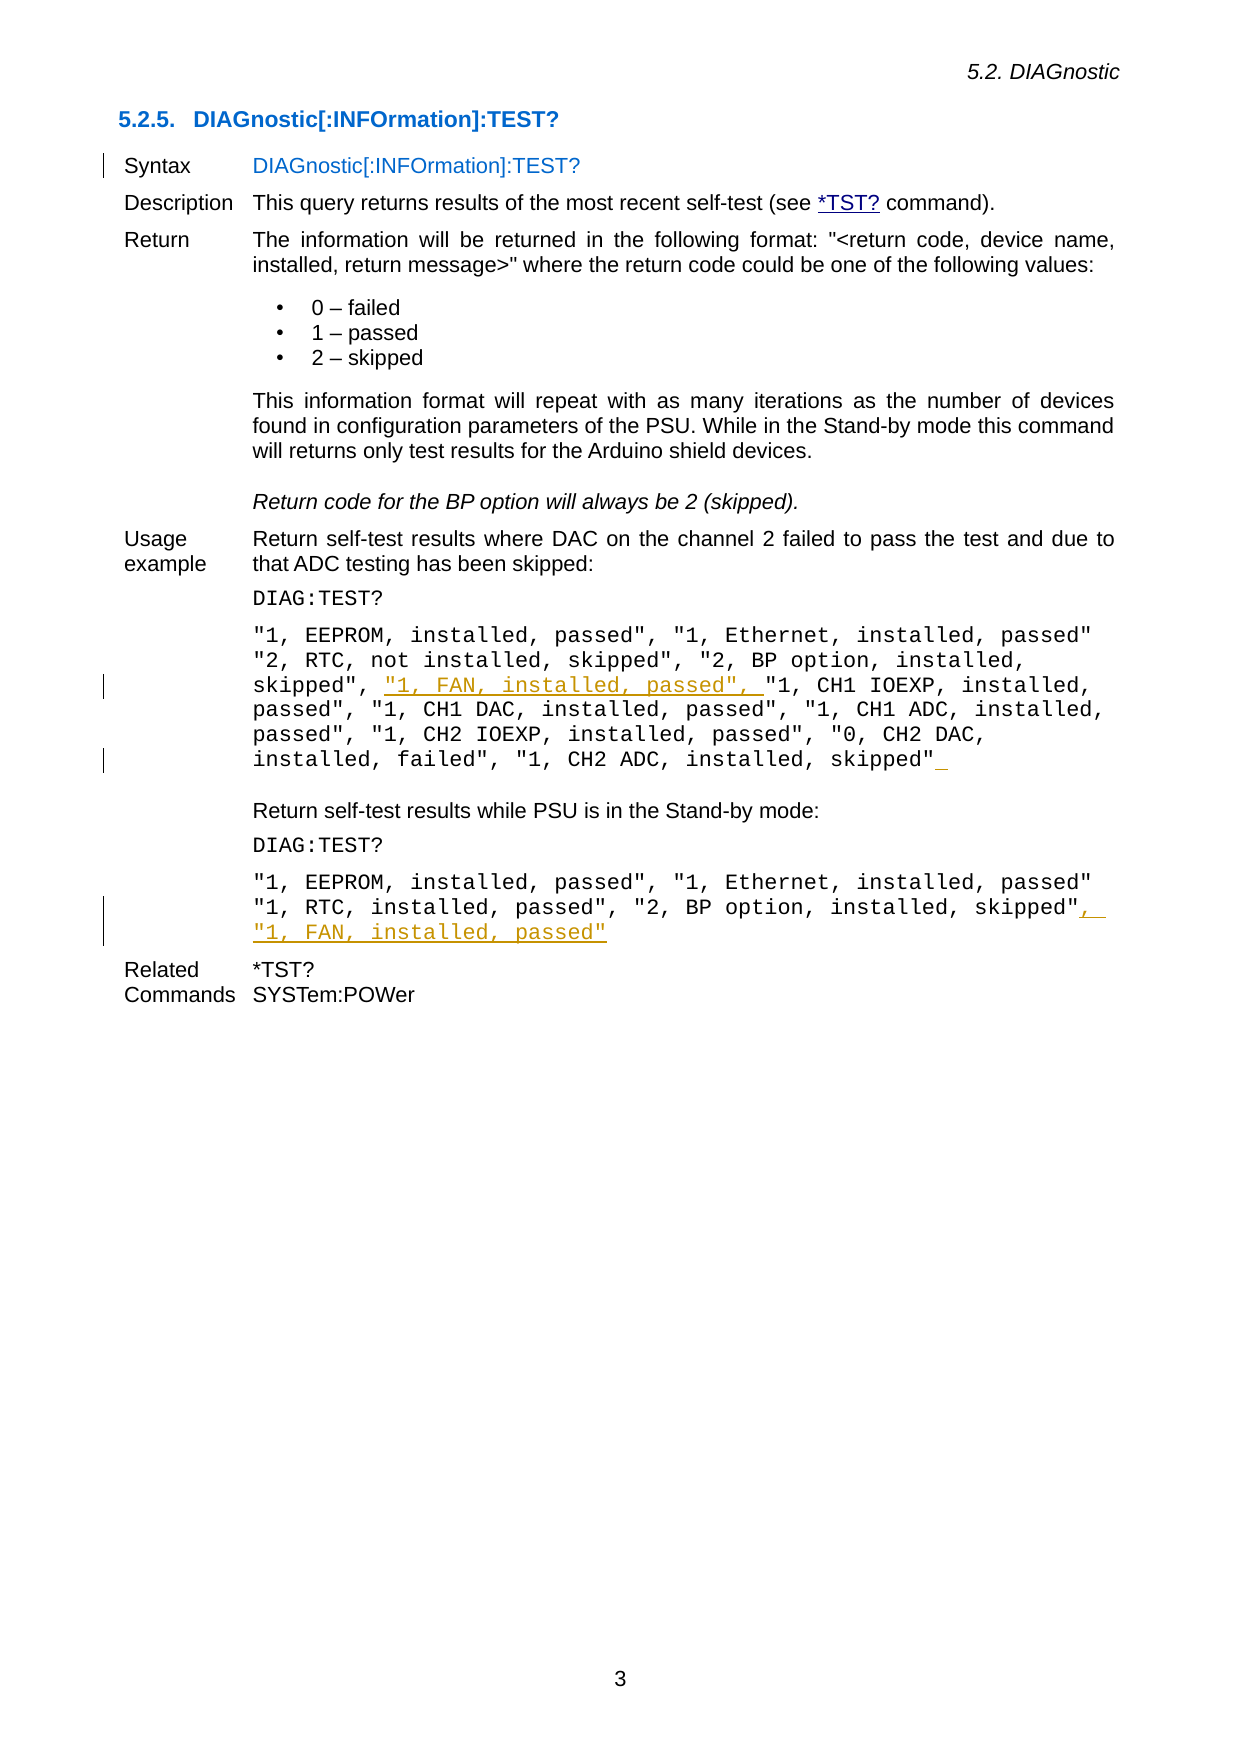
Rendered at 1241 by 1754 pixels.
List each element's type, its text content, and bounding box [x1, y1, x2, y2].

table_cell Related Commands [118, 951, 247, 1013]
table_cell *TST? SYSTem:POWer [247, 951, 1122, 1013]
table_cell This query returns results of the most recent self-test (see *TST? command). [247, 184, 1122, 221]
table_cell Return self-test results where DAC on the channel 2 failed to pass the test and due to that ADC testing has been skipped: DIAG:TEST? "1, EEPROM, installed, passed", "1, Ethernet, installed, passed" "2, RTC, not installed, skipped", "2, BP option, installed, skipped", "1, FAN, installed, passed", "1, CH1 IOEXP, installed, passed", "1, CH1 DAC, installed, passed", "1, CH1 ADC, installed, passed", "1, CH2 IOEXP, installed, passed", "0, CH2 DAC, installed, failed", "1, CH2 ADC, installed, skipped" Return self-test results while PSU is in the Stand-by mode: DIAG:TEST? "1, EEPROM, installed, passed", "1, Ethernet, installed, passed" "1, RTC, installed, passed", "2, BP option, installed, skipped", "1, FAN, installed, passed" [247, 520, 1122, 951]
subtitle DIAGnostic[:INFOrmation]:TEST? [118, 106, 1122, 133]
table_header Syntax [118, 148, 247, 184]
table_cell The information will be returned in the following format: "<return code, device name, installed, return message>" where the return code could be one of the following values: 0 – failed 1 – passed 2 – skipped This information format will repeat with as many iterations as the number of devices found in configuration parameters of the PSU. While in the Stand-by mode this command will returns only test results for the Arduino shield devices. Return code for the BP option will always be 2 (skipped). [247, 221, 1122, 520]
table_cell Description [118, 184, 247, 221]
table_header DIAGnostic[:INFOrmation]:TEST? [247, 148, 1122, 184]
table_cell Usage example [118, 520, 247, 951]
table_cell Return [118, 221, 247, 520]
